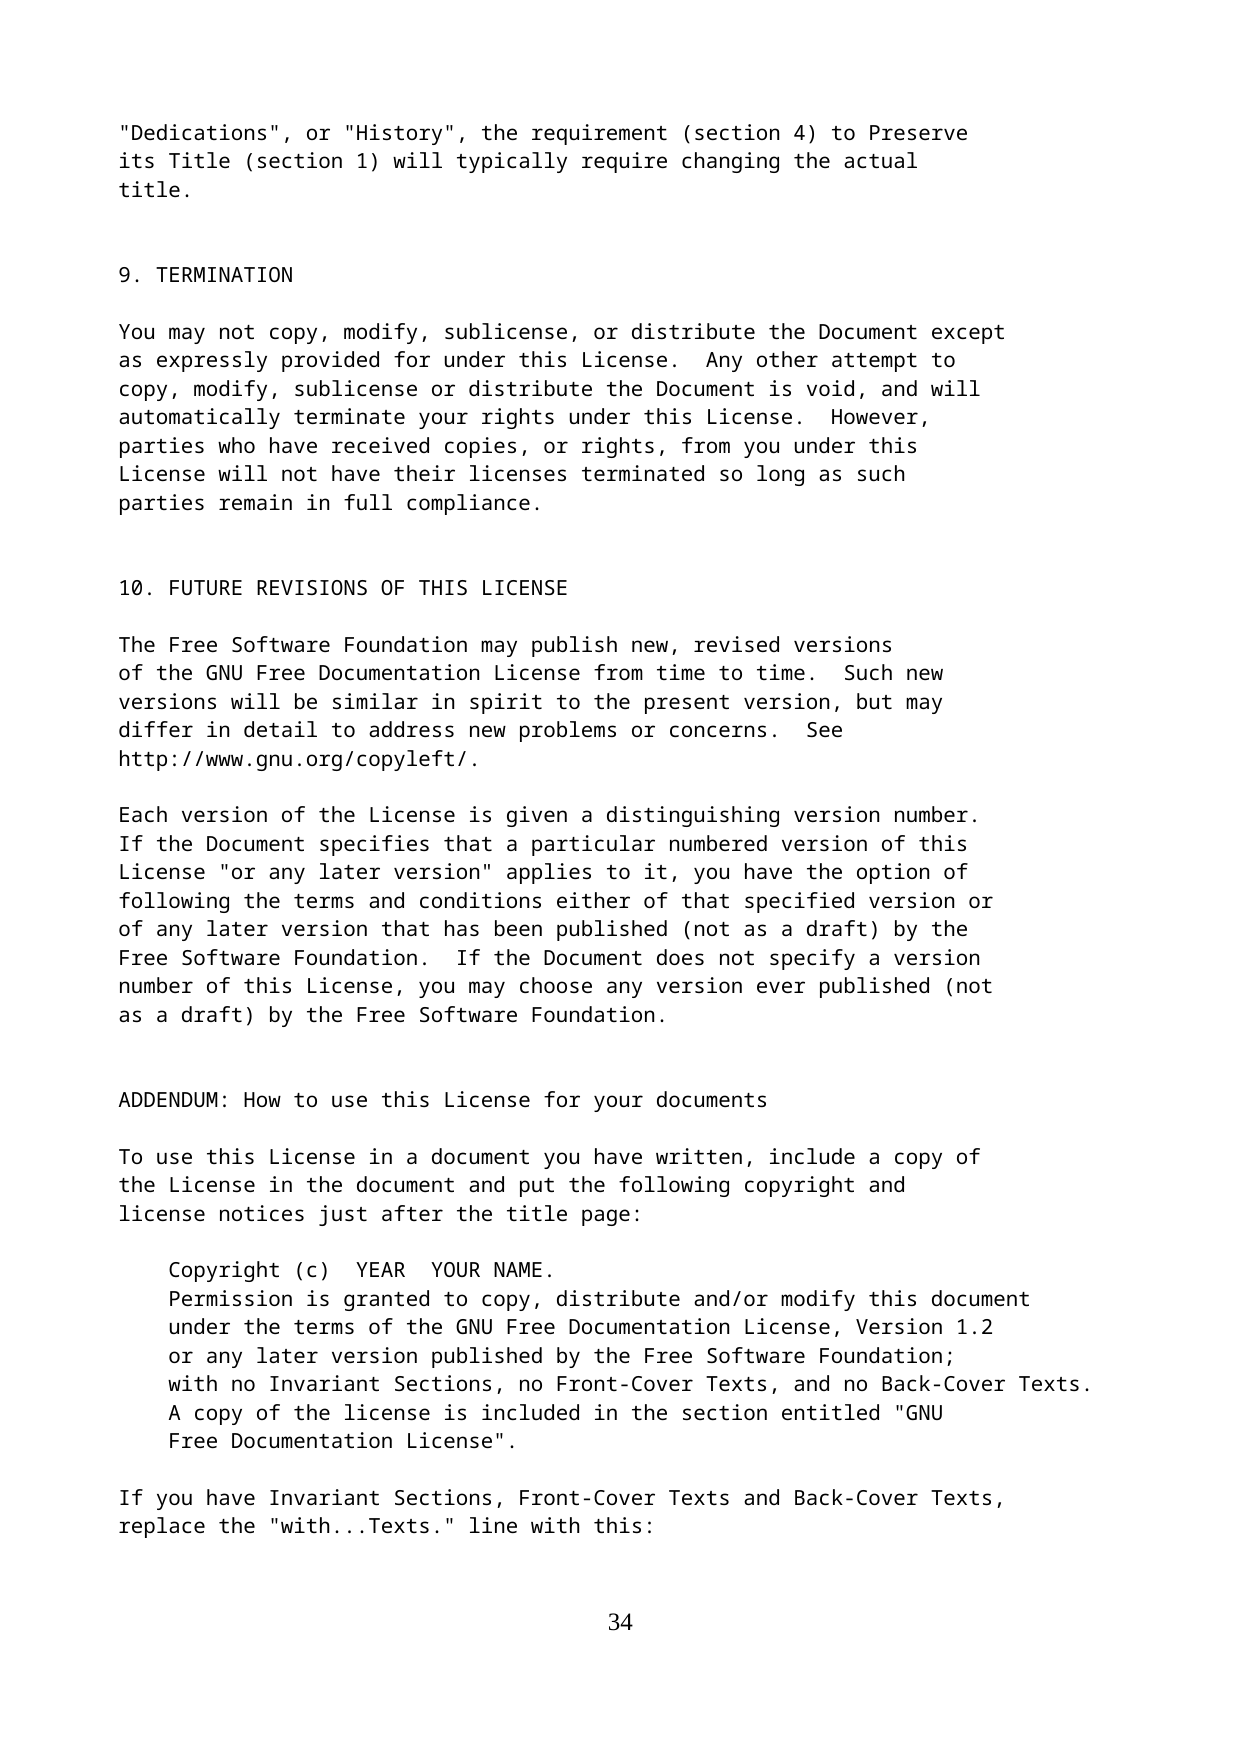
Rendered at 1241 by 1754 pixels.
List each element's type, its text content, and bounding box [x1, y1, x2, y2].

text License "or any later version" applies to it, you have the option of [118, 857, 1122, 886]
text ADDENDUM: How to use this License for your documents [118, 1085, 1122, 1113]
text To use this License in a document you have written, include a copy of [118, 1142, 1122, 1170]
text http://www.gnu.org/copyleft/. [118, 744, 1122, 772]
text versions will be similar in spirit to the present version, but may [118, 687, 1122, 715]
text If the Document specifies that a particular numbered version of this [118, 829, 1122, 857]
text parties who have received copies, or rights, from you under this [118, 431, 1122, 459]
text or any later version published by the Free Software Foundation; [118, 1341, 1122, 1369]
text following the terms and conditions either of that specified version or [118, 886, 1122, 914]
text replace the "with...Texts." line with this: [118, 1512, 1122, 1540]
text The Free Software Foundation may publish new, revised versions [118, 630, 1122, 658]
text parties remain in full compliance. [118, 488, 1122, 516]
text with no Invariant Sections, no Front-Cover Texts, and no Back-Cover Texts. [118, 1369, 1122, 1398]
text A copy of the license is included in the section entitled "GNU [118, 1398, 1122, 1426]
text 10. FUTURE REVISIONS OF THIS LICENSE [118, 573, 1122, 602]
text automatically terminate your rights under this License. However, [118, 402, 1122, 431]
text You may not copy, modify, sublicense, or distribute the Document except [118, 317, 1122, 346]
text differ in detail to address new problems or concerns. See [118, 715, 1122, 744]
text of the GNU Free Documentation License from time to time. Such new [118, 658, 1122, 687]
text 9. TERMINATION [118, 260, 1122, 289]
text "Dedications", or "History", the requirement (section 4) to Preserve [118, 118, 1122, 147]
text license notices just after the title page: [118, 1199, 1122, 1227]
text License will not have their licenses terminated so long as such [118, 459, 1122, 488]
text Each version of the License is given a distinguishing version number. [118, 801, 1122, 829]
text as expressly provided for under this License. Any other attempt to [118, 346, 1122, 374]
text under the terms of the GNU Free Documentation License, Version 1.2 [118, 1312, 1122, 1341]
text If you have Invariant Sections, Front-Cover Texts and Back-Cover Texts, [118, 1483, 1122, 1512]
text copy, modify, sublicense or distribute the Document is void, and will [118, 374, 1122, 402]
text Copyright (c) YEAR YOUR NAME. [118, 1256, 1122, 1284]
text number of this License, you may choose any version ever published (not [118, 971, 1122, 1000]
text the License in the document and put the following copyright and [118, 1170, 1122, 1199]
text of any later version that has been published (not as a draft) by the [118, 914, 1122, 943]
text as a draft) by the Free Software Foundation. [118, 1000, 1122, 1028]
text Free Documentation License". [118, 1426, 1122, 1455]
text Permission is granted to copy, distribute and/or modify this document [118, 1284, 1122, 1312]
text Free Software Foundation. If the Document does not specify a version [118, 943, 1122, 971]
text its Title (section 1) will typically require changing the actual [118, 147, 1122, 175]
text title. [118, 175, 1122, 203]
